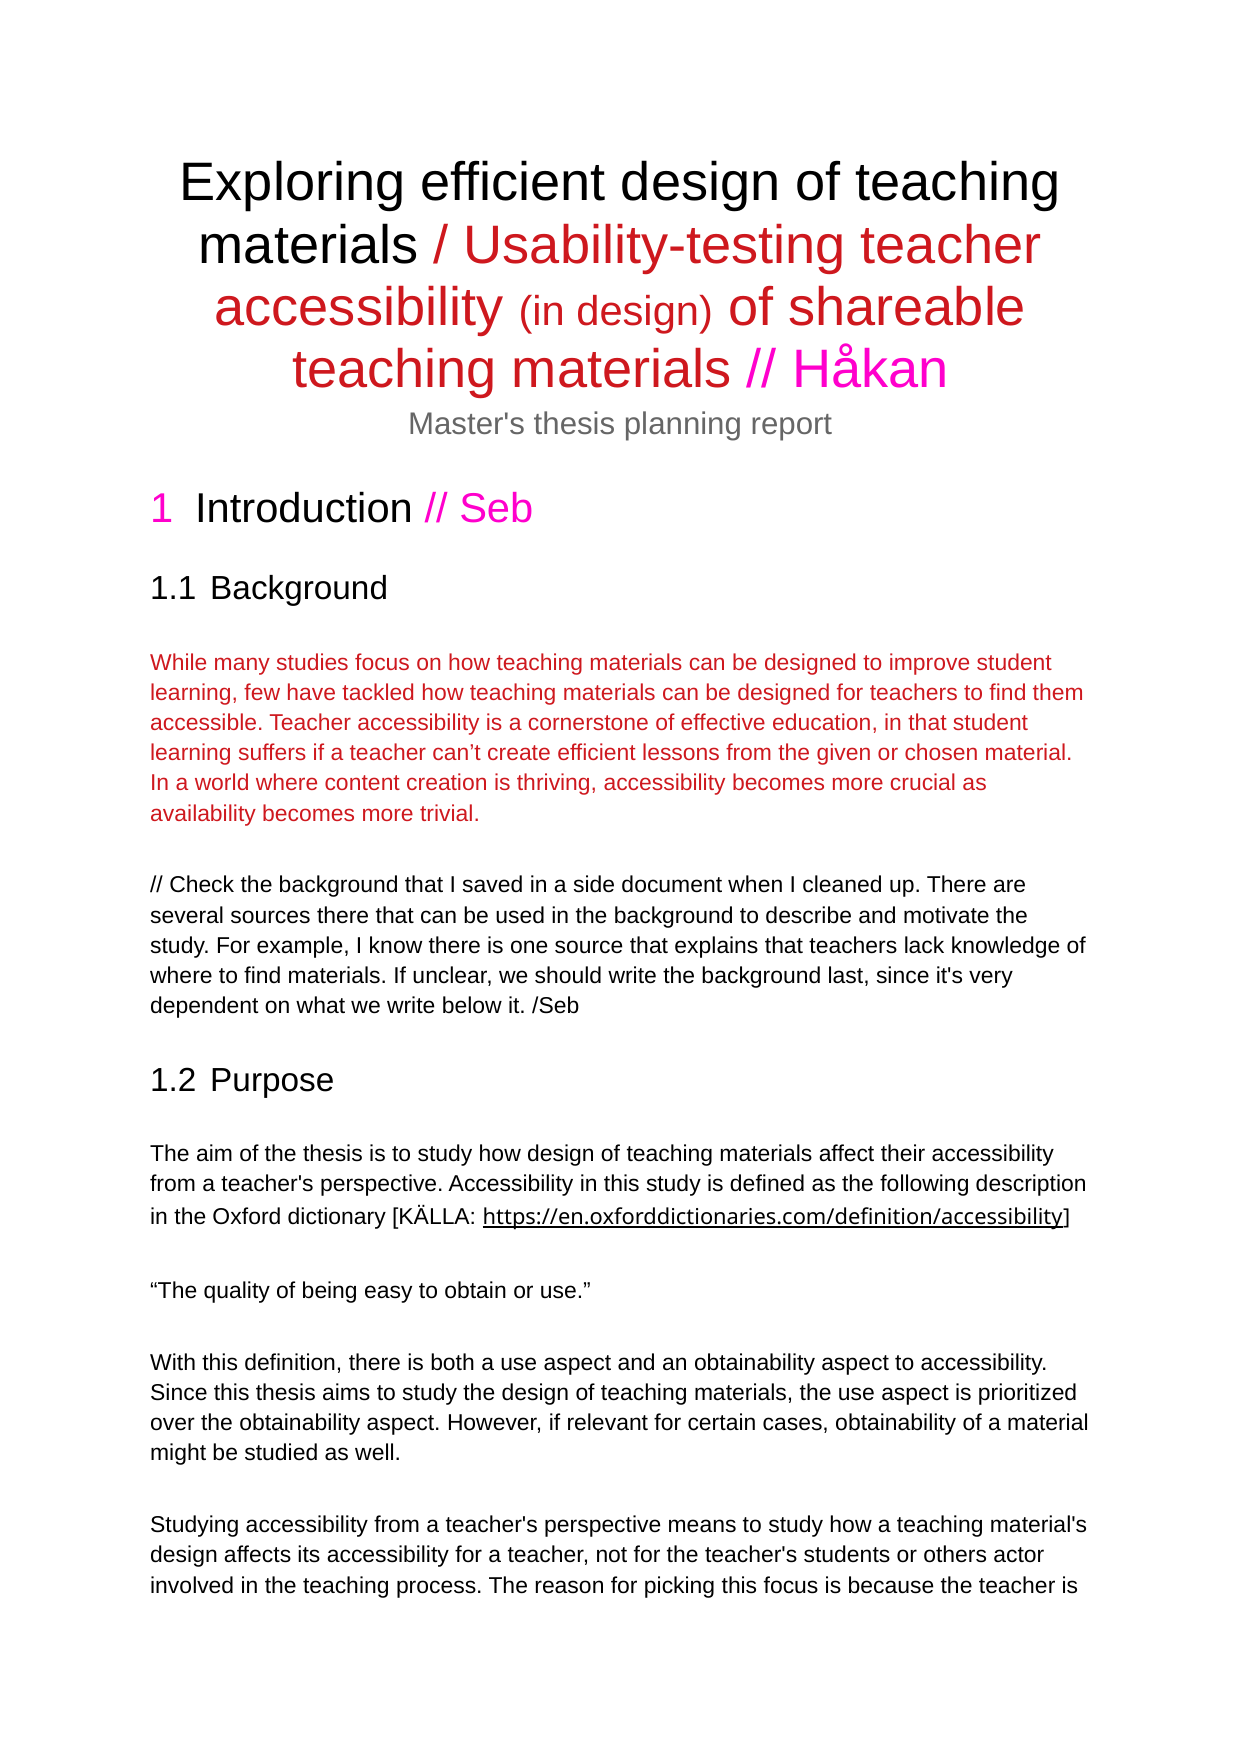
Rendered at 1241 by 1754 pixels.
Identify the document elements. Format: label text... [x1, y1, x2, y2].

text “The quality of being easy to obtain or use.” [150, 1277, 1090, 1303]
subtitle Background [150, 568, 1090, 607]
subtitle Master's thesis planning report [150, 405, 1090, 441]
title Exploring efficient design of teaching materials / Usability-testing teacher accessibility (in design) of shareable teaching materials // Håkan [150, 150, 1090, 399]
text // Check the background that I saved in a side document when I cleaned up. There are several sources there that can be used in the background to describe and motivate the study. For example, I know there is one source that explains that teachers lack knowledge of where to find materials. If unclear, we should write the background last, since it's very dependent on what we write below it. /Seb [150, 871, 1090, 1019]
text While many studies focus on how teaching materials can be designed to improve student learning, few have tackled how teaching materials can be designed for teachers to find them accessible. Teacher accessibility is a cornerstone of effective education, in that student learning suffers if a teacher can’t create efficient lessons from the given or chosen material. In a world where content creation is thriving, accessibility becomes more crucial as availability becomes more trivial. [150, 648, 1090, 826]
text With this definition, there is both a use aspect and an obtainability aspect to accessibility. Since this thesis aims to study the design of teaching materials, the use aspect is prioritized over the obtainability aspect. However, if relevant for certain cases, obtainability of a material might be studied as well. [150, 1349, 1090, 1466]
subtitle Purpose [150, 1060, 1090, 1098]
subtitle Introduction // Seb [150, 483, 1090, 531]
text Studying accessibility from a teacher's perspective means to study how a teaching material's design affects its accessibility for a teacher, not for the teacher's students or others actor involved in the teaching process. The reason for picking this focus is because the teacher is [150, 1511, 1090, 1598]
text The aim of the thesis is to study how design of teaching materials affect their accessibility from a teacher's perspective. Accessibility in this study is defined as the following description in the Oxford dictionary [KÄLLA: https://en.oxforddictionaries.com/definition/accessibility] [150, 1140, 1090, 1231]
